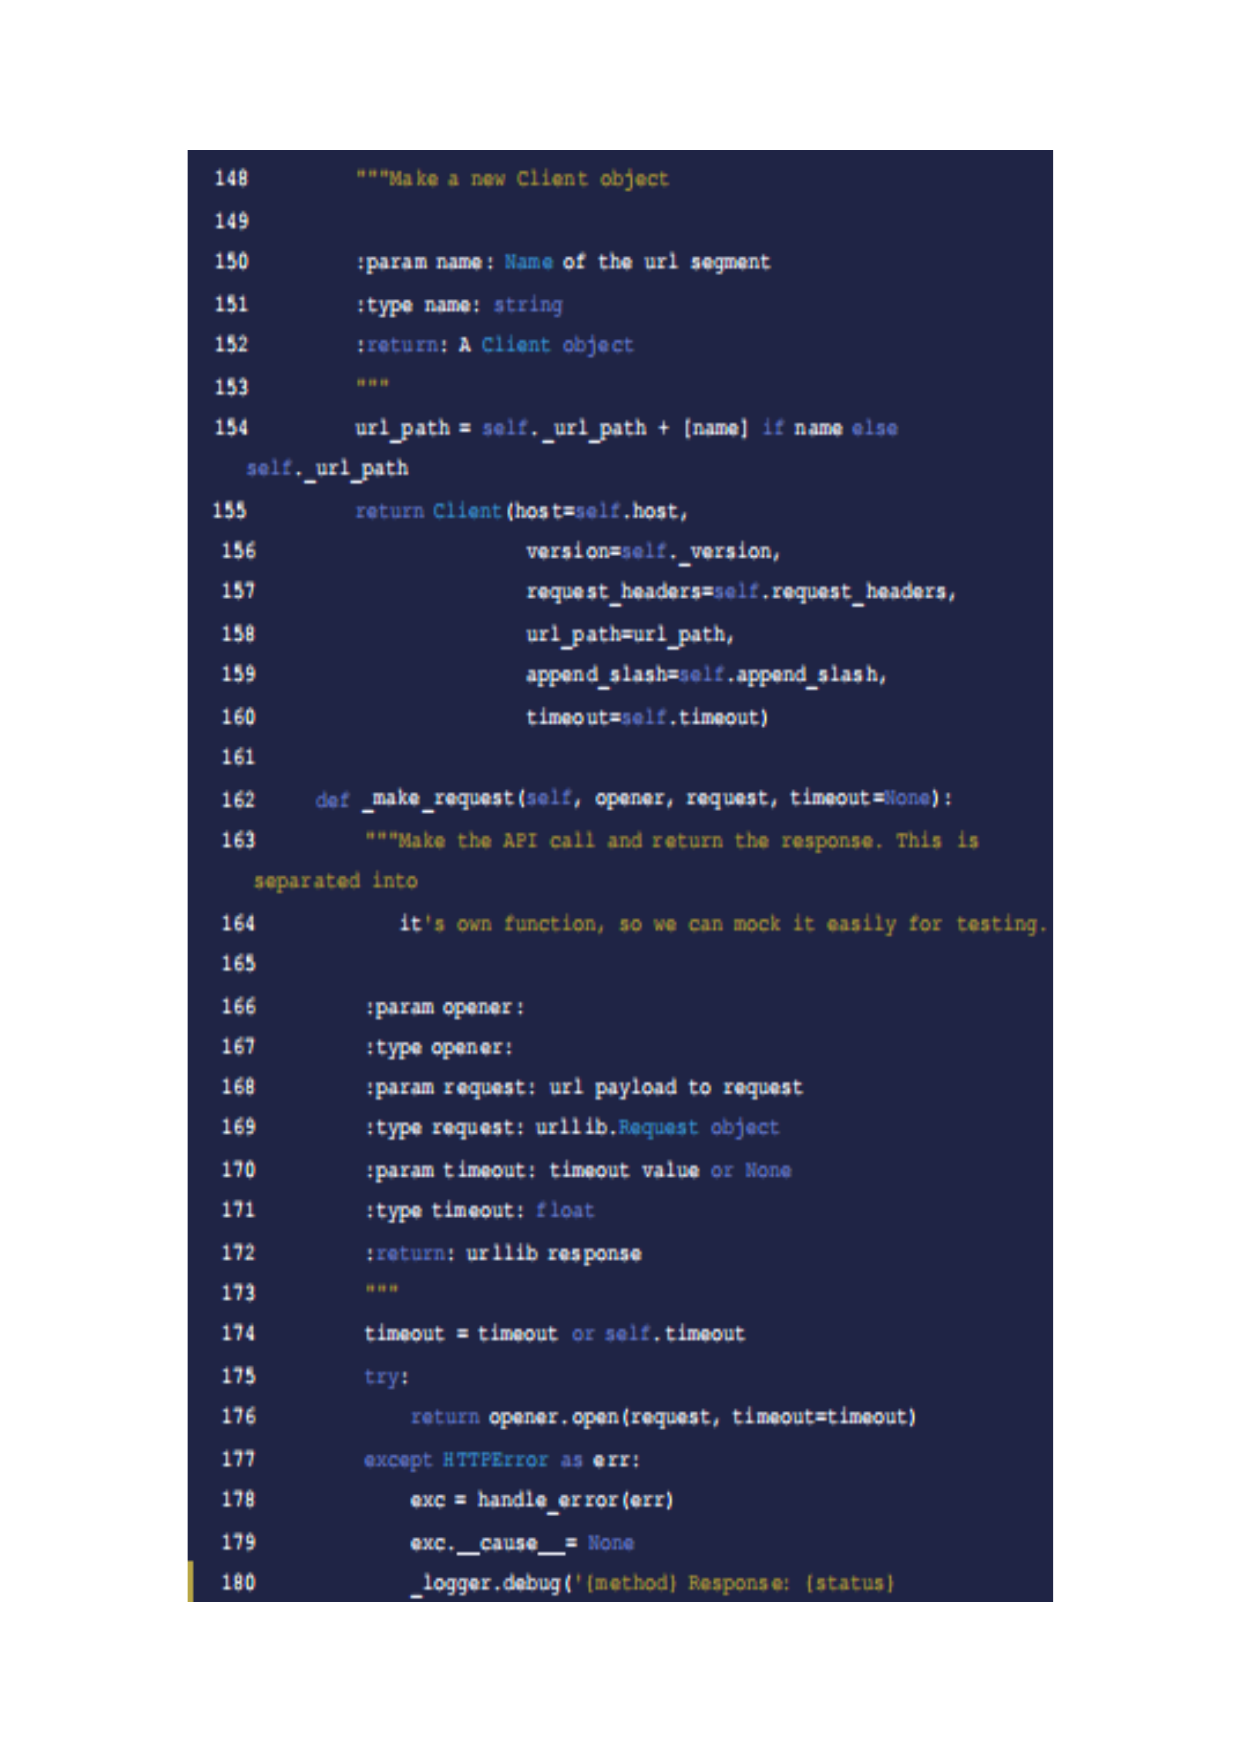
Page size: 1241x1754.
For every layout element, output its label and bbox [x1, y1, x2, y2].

picture [187, 150, 1054, 1602]
